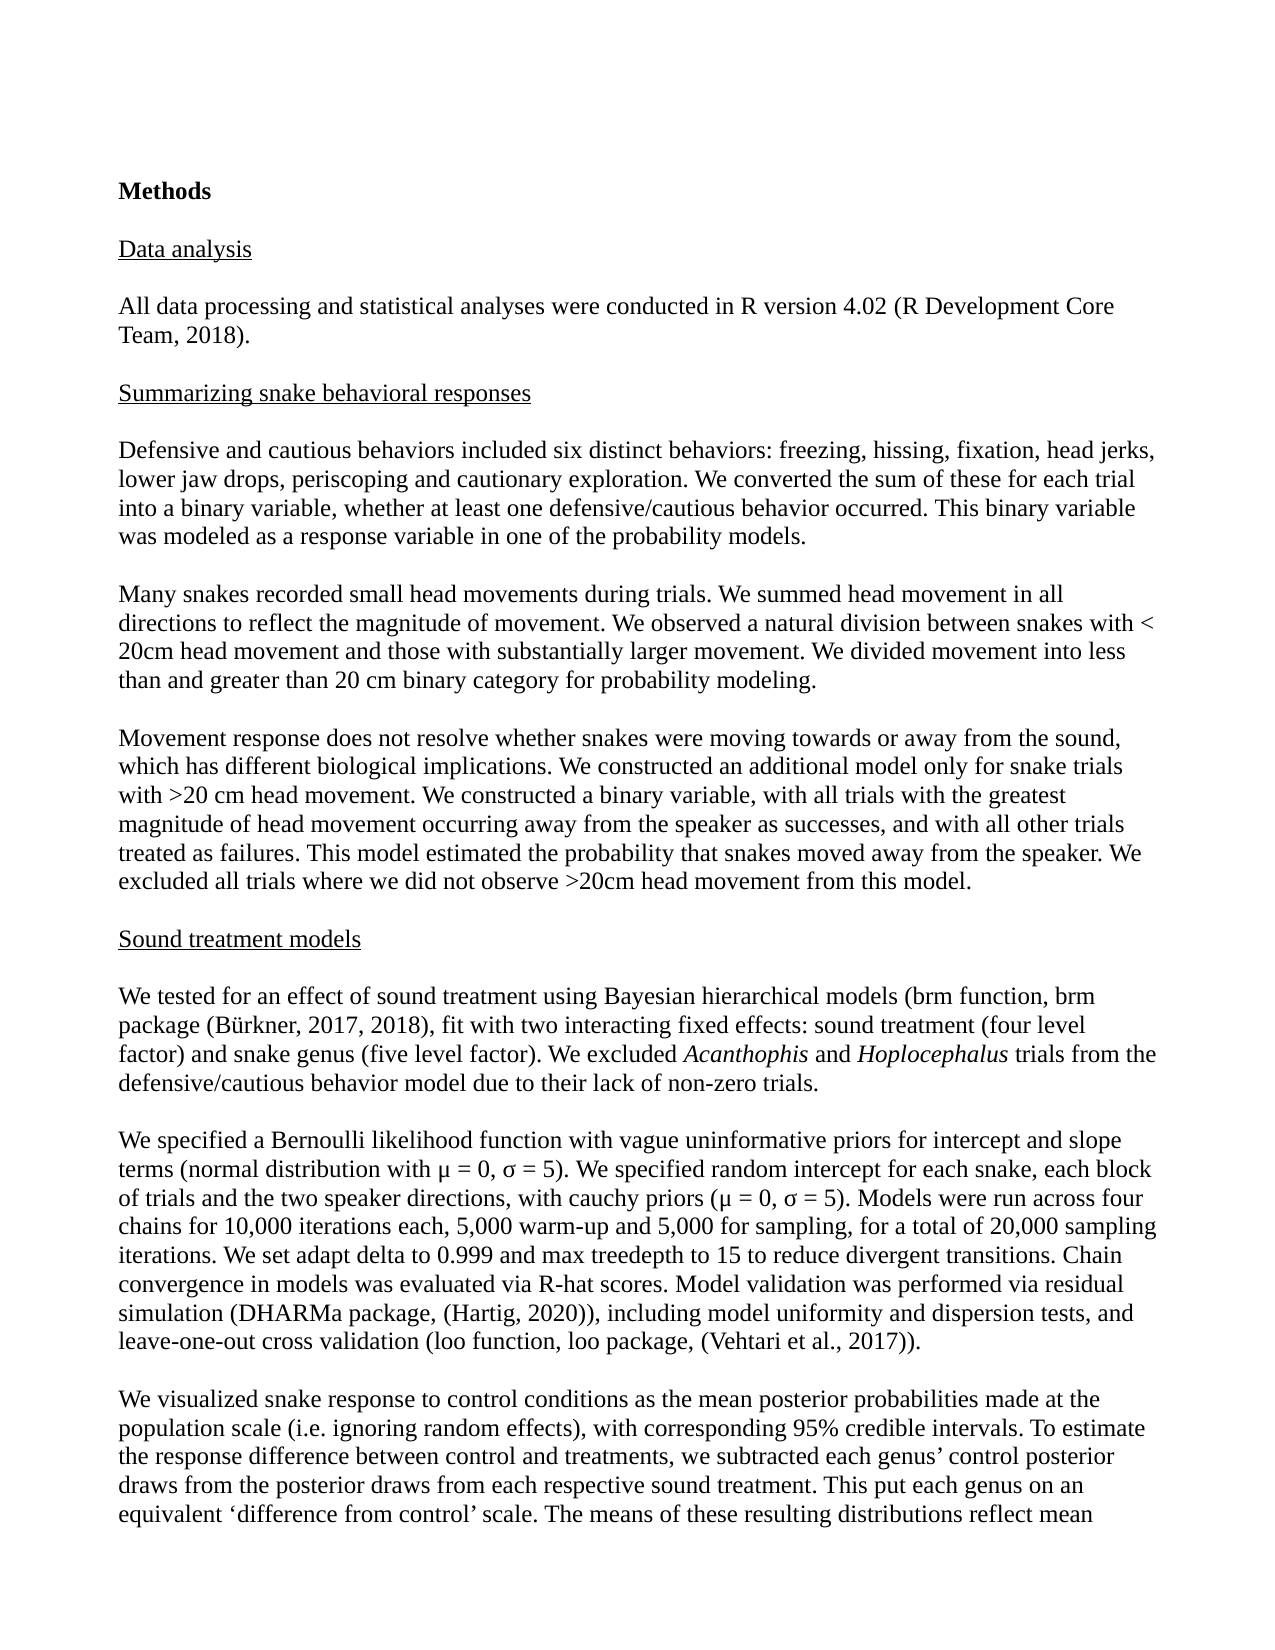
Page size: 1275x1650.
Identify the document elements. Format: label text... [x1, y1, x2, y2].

text We tested for an effect of sound treatment using Bayesian hierarchical models (brm function, brm package (Bürkner, 2017, 2018)⁠, fit with two interacting fixed effects: sound treatment (four level factor) and snake genus (five level factor). We excluded Acanthophis and Hoplocephalus trials from the defensive/cautious behavior model due to their lack of non-zero trials. [118, 981, 1157, 1096]
text Defensive and cautious behaviors included six distinct behaviors: freezing, hissing, fixation, head jerks, lower jaw drops, periscoping and cautionary exploration. We converted the sum of these for each trial into a binary variable, whether at least one defensive/cautious behavior occurred. This binary variable was modeled as a response variable in one of the probability models. [118, 435, 1157, 550]
text Methods [118, 176, 1157, 205]
text Data analysis [118, 234, 1157, 263]
text Summarizing snake behavioral responses [118, 378, 1157, 406]
text Sound treatment models [118, 924, 1157, 953]
text We specified a Bernoulli likelihood function with vague uninformative priors for intercept and slope terms (normal distribution with μ = 0, σ = 5). We specified random intercept for each snake, each block of trials and the two speaker directions, with cauchy priors (μ = 0, σ = 5). Models were run across four chains for 10,000 iterations each, 5,000 warm-up and 5,000 for sampling, for a total of 20,000 sampling iterations. We set adapt delta to 0.999 and max treedepth to 15 to reduce divergent transitions. Chain convergence in models was evaluated via R-hat scores. Model validation was performed via residual simulation (DHARMa package, (Hartig, 2020)⁠), including model uniformity and dispersion tests, and leave-one-out cross validation (loo function, loo package, (Vehtari et al., 2017)⁠). [118, 1125, 1157, 1355]
text We visualized snake response to control conditions as the mean posterior probabilities made at the population scale (i.e. ignoring random effects), with corresponding 95% credible intervals. To estimate the response difference between control and treatments, we subtracted each genus’ control posterior draws from the posterior draws from each respective sound treatment. This put each genus on an equivalent ‘difference from control’ scale. The means of these resulting distributions reflect mean [118, 1384, 1157, 1528]
text Movement response does not resolve whether snakes were moving towards or away from the sound, which has different biological implications. We constructed an additional model only for snake trials with >20 cm head movement. We constructed a binary variable, with all trials with the greatest magnitude of head movement occurring away from the speaker as successes, and with all other trials treated as failures. This model estimated the probability that snakes moved away from the speaker. We excluded all trials where we did not observe >20cm head movement from this model. [118, 723, 1157, 895]
text All data processing and statistical analyses were conducted in R version 4.02 (R Development Core Team, 2018)⁠. [118, 291, 1157, 349]
text Many snakes recorded small head movements during trials. We summed head movement in all directions to reflect the magnitude of movement. We observed a natural division between snakes with < 20cm head movement and those with substantially larger movement. We divided movement into less than and greater than 20 cm binary category for probability modeling. [118, 579, 1157, 694]
